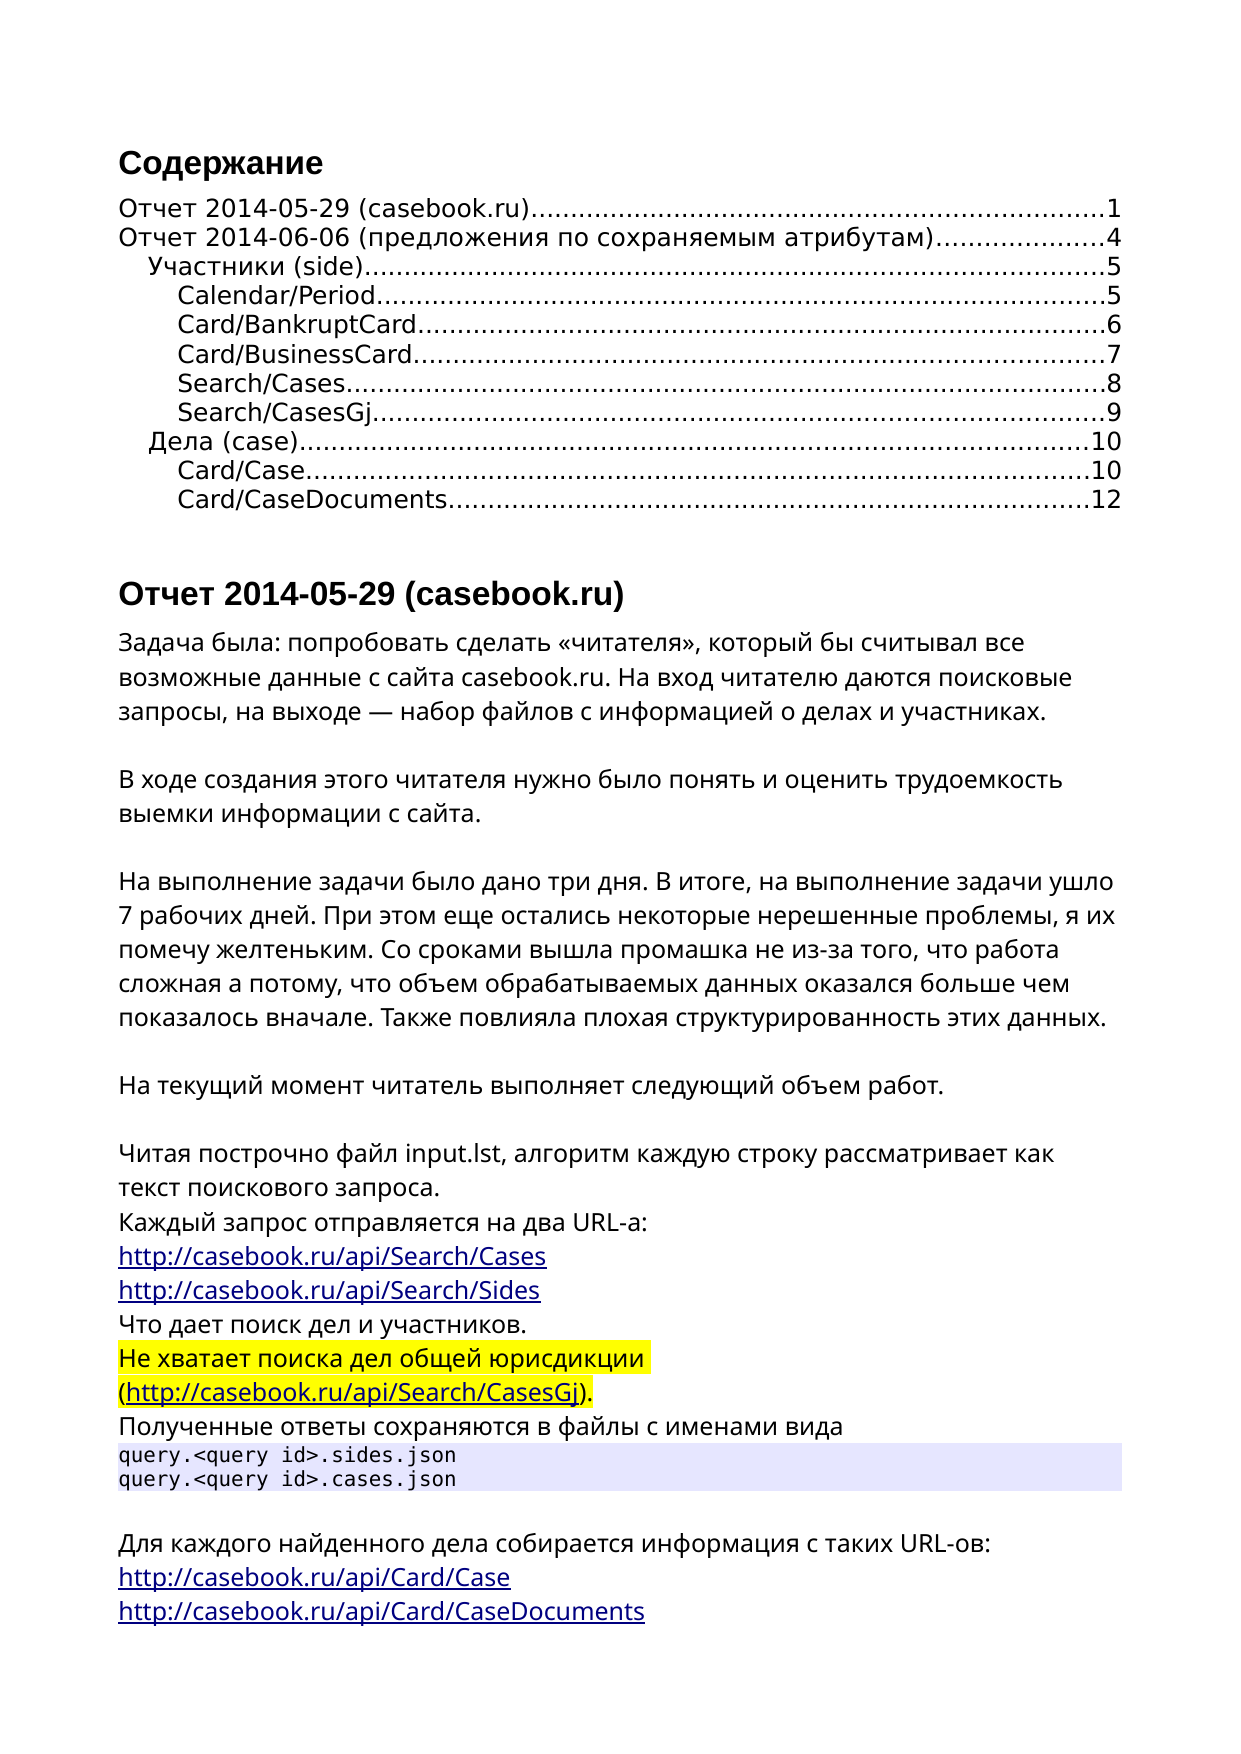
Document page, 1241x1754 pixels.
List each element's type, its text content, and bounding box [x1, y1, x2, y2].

text На выполнение задачи было дано три дня. В итоге, на выполнение задачи ушло 7 рабочих дней. При этом еще остались некоторые нерешенные проблемы, я их помечу желтеньким. Со сроками вышла промашка не из-за того, что работа сложная а потому, что объем обрабатываемых данных оказался больше чем показалось вначале. Также повлияла плохая структурированность этих данных. [118, 863, 1122, 1034]
text Card/BankruptCard 6 [177, 311, 1122, 340]
text На текущий момент читатель выполняет следующий объем работ. [118, 1068, 1122, 1102]
text Каждый запрос отправляется на два URL-а: [118, 1204, 1122, 1238]
text Читая построчно файл input.lst, алгоритм каждую строку рассматривает как текст поискового запроса. [118, 1136, 1122, 1204]
text В ходе создания этого читателя нужно было понять и оценить трудоемкость выемки информации с сайта. [118, 761, 1122, 829]
text Search/CasesGj 9 [177, 398, 1122, 427]
text Дела (case) 10 [148, 427, 1122, 457]
text Полученные ответы сохраняются в файлы с именами вида [118, 1408, 1122, 1443]
text query.<query id>.cases.json [118, 1467, 1122, 1491]
text Card/CaseDocuments 12 [177, 486, 1122, 515]
text Участники (side) 5 [148, 252, 1122, 282]
text Отчет 2014-05-29 (casebook.ru) 1 [118, 194, 1122, 223]
text Что дает поиск дел и участников. [118, 1306, 1122, 1340]
text Search/Cases 8 [177, 369, 1122, 398]
text query.<query id>.sides.json [118, 1443, 1122, 1467]
text http://casebook.ru/api/Search/Cases [118, 1238, 1122, 1272]
text http://casebook.ru/api/Card/CaseDocuments [118, 1593, 1122, 1627]
text Calendar/Period 5 [177, 282, 1122, 311]
text http://casebook.ru/api/Search/Sides [118, 1272, 1122, 1306]
text Для каждого найденного дела собирается информация с таких URL-ов: [118, 1525, 1122, 1559]
text http://casebook.ru/api/Card/Case [118, 1559, 1122, 1593]
text Card/Case 10 [177, 457, 1122, 486]
subtitle Отчет 2014-05-29 (casebook.ru) [118, 574, 1122, 613]
text Не хватает поиска дел общей юрисдикции (http://casebook.ru/api/Search/CasesGj). [118, 1340, 1122, 1408]
text Card/BusinessCard 7 [177, 340, 1122, 369]
text Задача была: попробовать сделать «читателя», который бы считывал все возможные данные с сайта casebook.ru. На вход читателю даются поисковые запросы, на выходе — набор файлов с информацией о делах и участниках. [118, 625, 1122, 727]
text Отчет 2014-06-06 (предложения по сохраняемым атрибутам) 4 [118, 223, 1122, 252]
subtitle Содержание [118, 143, 1122, 182]
